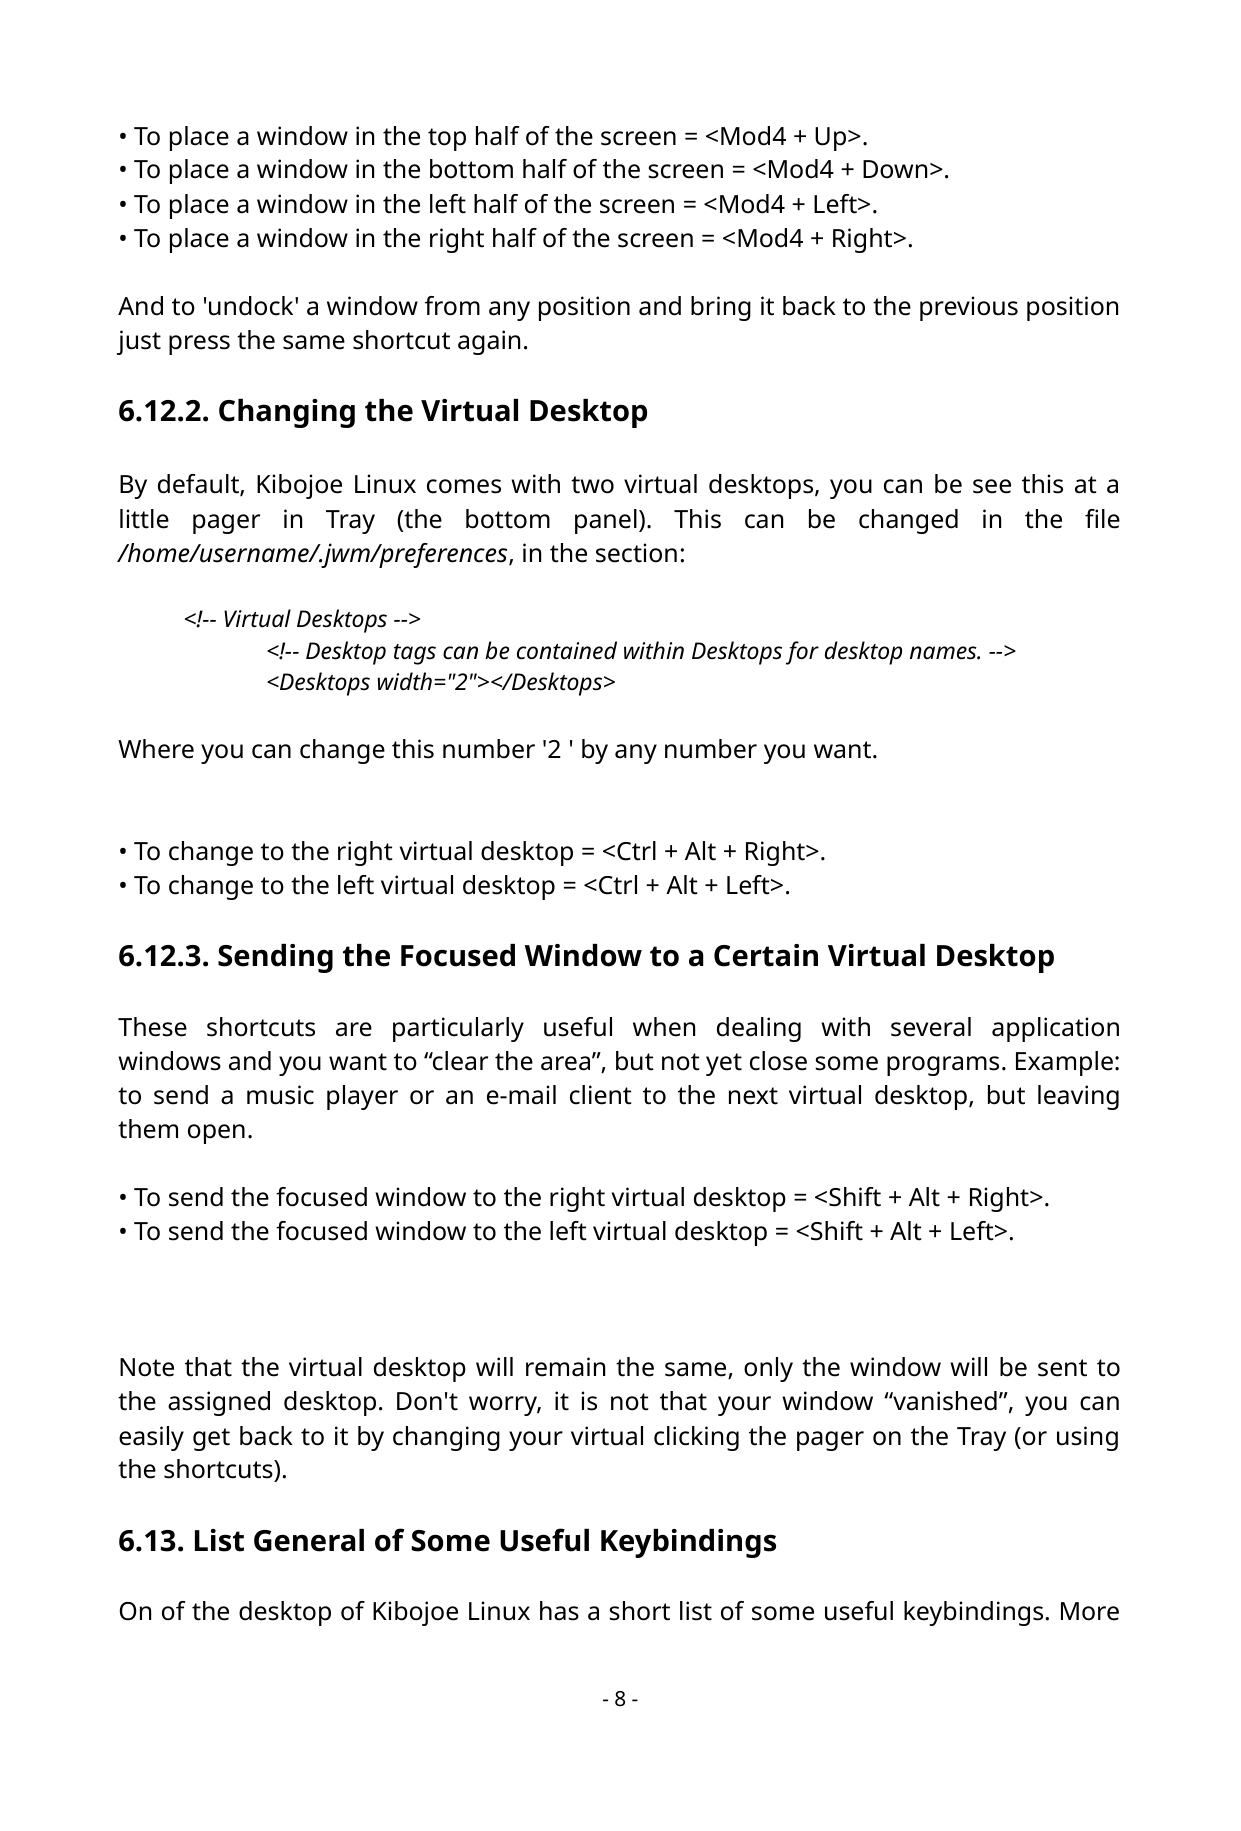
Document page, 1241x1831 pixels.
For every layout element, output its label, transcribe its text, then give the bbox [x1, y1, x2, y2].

text These shortcuts are particularly useful when dealing with several application windows and you want to “clear the area”, but not yet close some programs. Example: to send a music player or an e-mail client to the next virtual desktop, but leaving them open. [118, 1009, 1122, 1146]
subtitle 6.13. List General of Some Useful Keybindings [118, 1520, 1122, 1560]
text <!-- Virtual Desktops --> [177, 603, 1122, 635]
text • To place a window in the left half of the screen = <Mod4 + Left>. [118, 186, 1122, 220]
text • To change to the left virtual desktop = <Ctrl + Alt + Left>. [118, 867, 1122, 902]
text • To send the focused window to the right virtual desktop = <Shift + Alt + Right>. [118, 1180, 1122, 1214]
text • To place a window in the right half of the screen = <Mod4 + Right>. [118, 220, 1122, 254]
subtitle 6.12.3. Sending the Focused Window to a Certain Virtual Desktop [118, 936, 1122, 975]
text Note that the virtual desktop will remain the same, only the window will be sent to the assigned desktop. Don't worry, it is not that your window “vanished”, you can easily get back to it by changing your virtual clicking the pager on the Tray (or using the shortcuts). [118, 1350, 1122, 1486]
subtitle 6.12.2. Changing the Virtual Desktop [118, 391, 1122, 430]
text <!-- Desktop tags can be contained within Desktops for desktop names. --> [177, 635, 1122, 666]
text Where you can change this number '2 ' by any number you want. [118, 731, 1122, 765]
text • To place a window in the top half of the screen = <Mod4 + Up>. [118, 118, 1122, 152]
text • To change to the right virtual desktop = <Ctrl + Alt + Right>. [118, 833, 1122, 867]
text • To place a window in the bottom half of the screen = <Mod4 + Down>. [118, 152, 1122, 186]
text And to 'undock' a window from any position and bring it back to the previous position just press the same shortcut again. [118, 288, 1122, 357]
text By default, Kibojoe Linux comes with two virtual desktops, you can be see this at a little pager in Tray (the bottom panel). This can be changed in the file /home/username/.jwm/preferences, in the section: [118, 467, 1122, 569]
text <Desktops width="2"></Desktops> [177, 666, 1122, 697]
text On of the desktop of Kibojoe Linux has a short list of some useful keybindings. More [118, 1594, 1122, 1628]
text • To send the focused window to the left virtual desktop = <Shift + Alt + Left>. [118, 1214, 1122, 1248]
